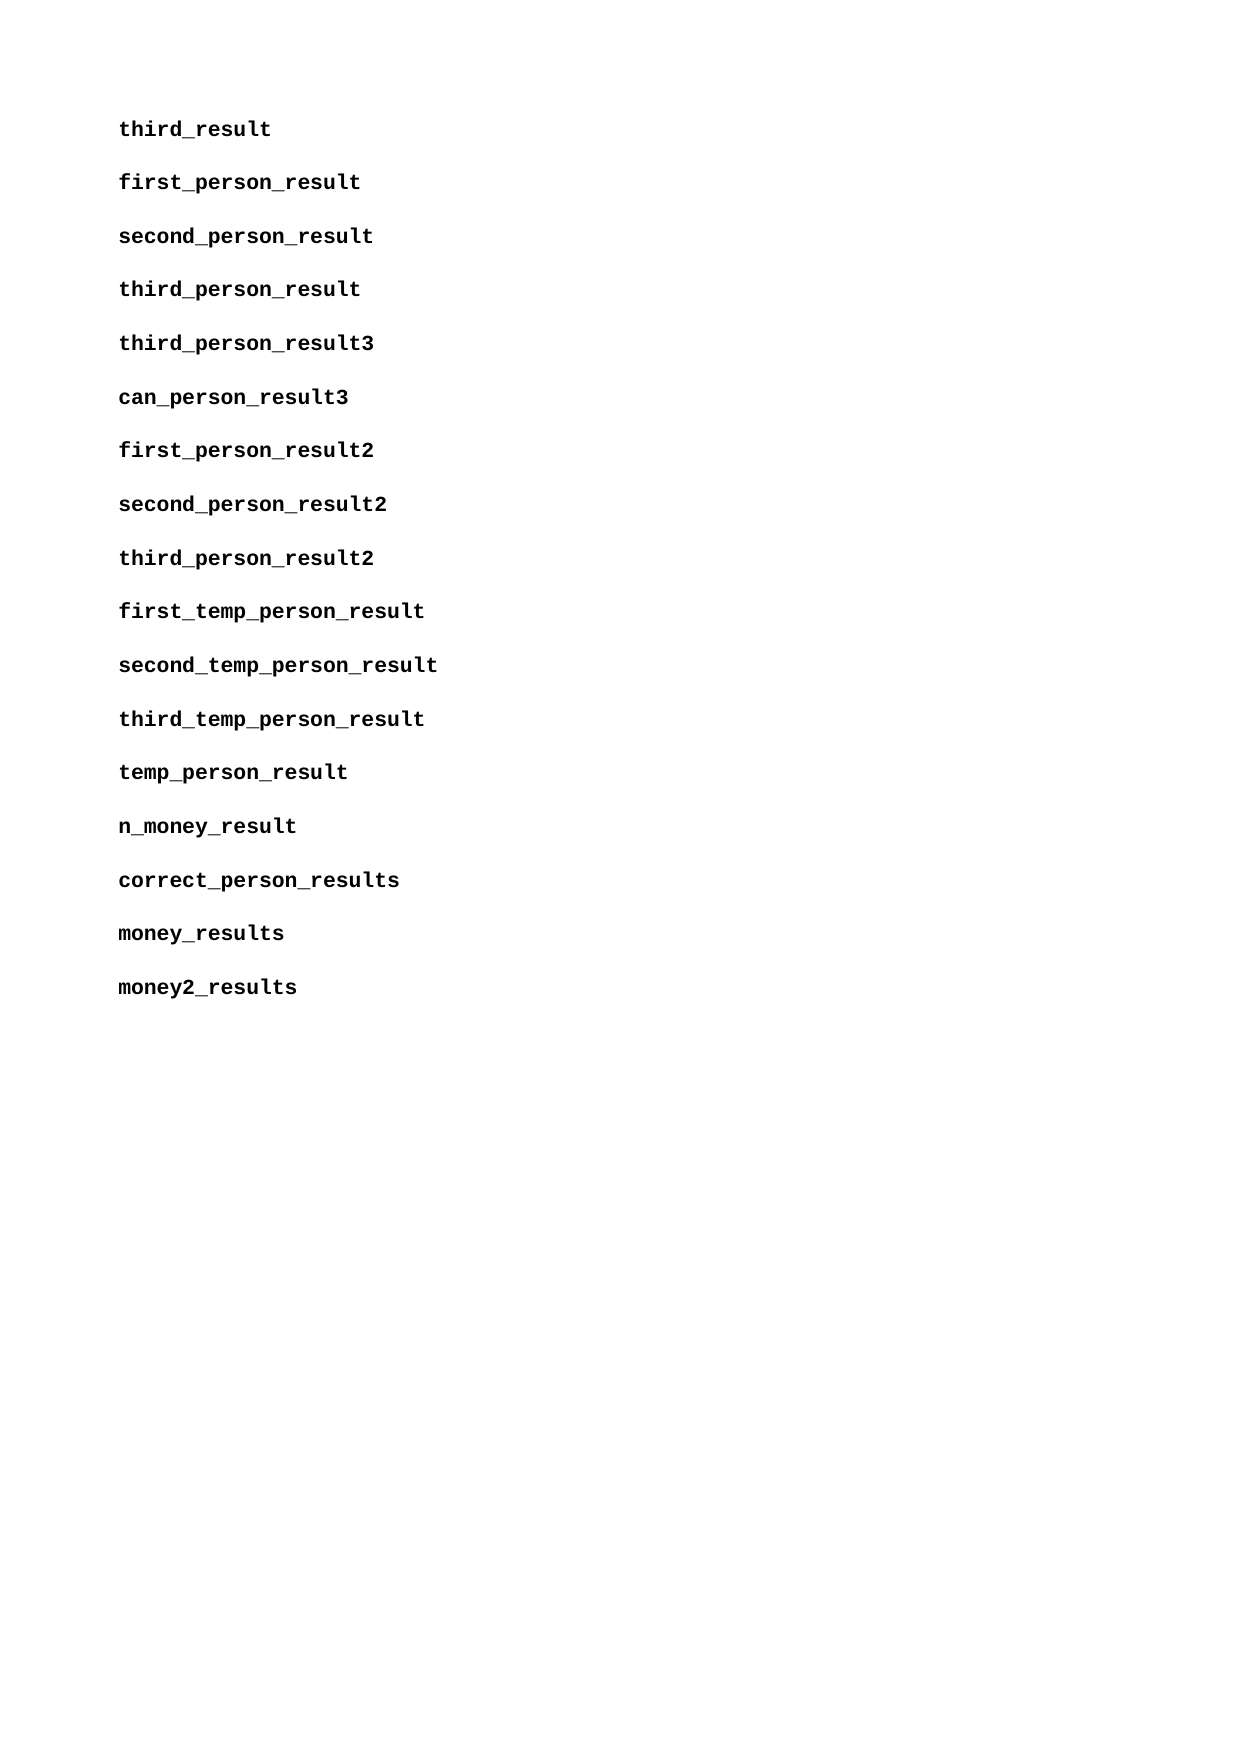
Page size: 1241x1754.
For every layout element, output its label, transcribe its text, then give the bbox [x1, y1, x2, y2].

text can_person_result3 [118, 386, 1122, 411]
text money2_results [118, 976, 1122, 1001]
text second_person_result2 [118, 494, 1122, 518]
text first_person_result [118, 172, 1122, 196]
text second_person_result [118, 225, 1122, 249]
text third_result [118, 118, 1122, 142]
text correct_person_results [118, 869, 1122, 893]
text third_person_result3 [118, 333, 1122, 357]
text money_results [118, 923, 1122, 947]
text third_person_result [118, 279, 1122, 303]
text n_money_result [118, 816, 1122, 840]
text third_temp_person_result [118, 708, 1122, 732]
text second_temp_person_result [118, 654, 1122, 679]
text first_person_result2 [118, 440, 1122, 464]
text third_person_result2 [118, 547, 1122, 571]
text temp_person_result [118, 762, 1122, 786]
text first_temp_person_result [118, 601, 1122, 625]
